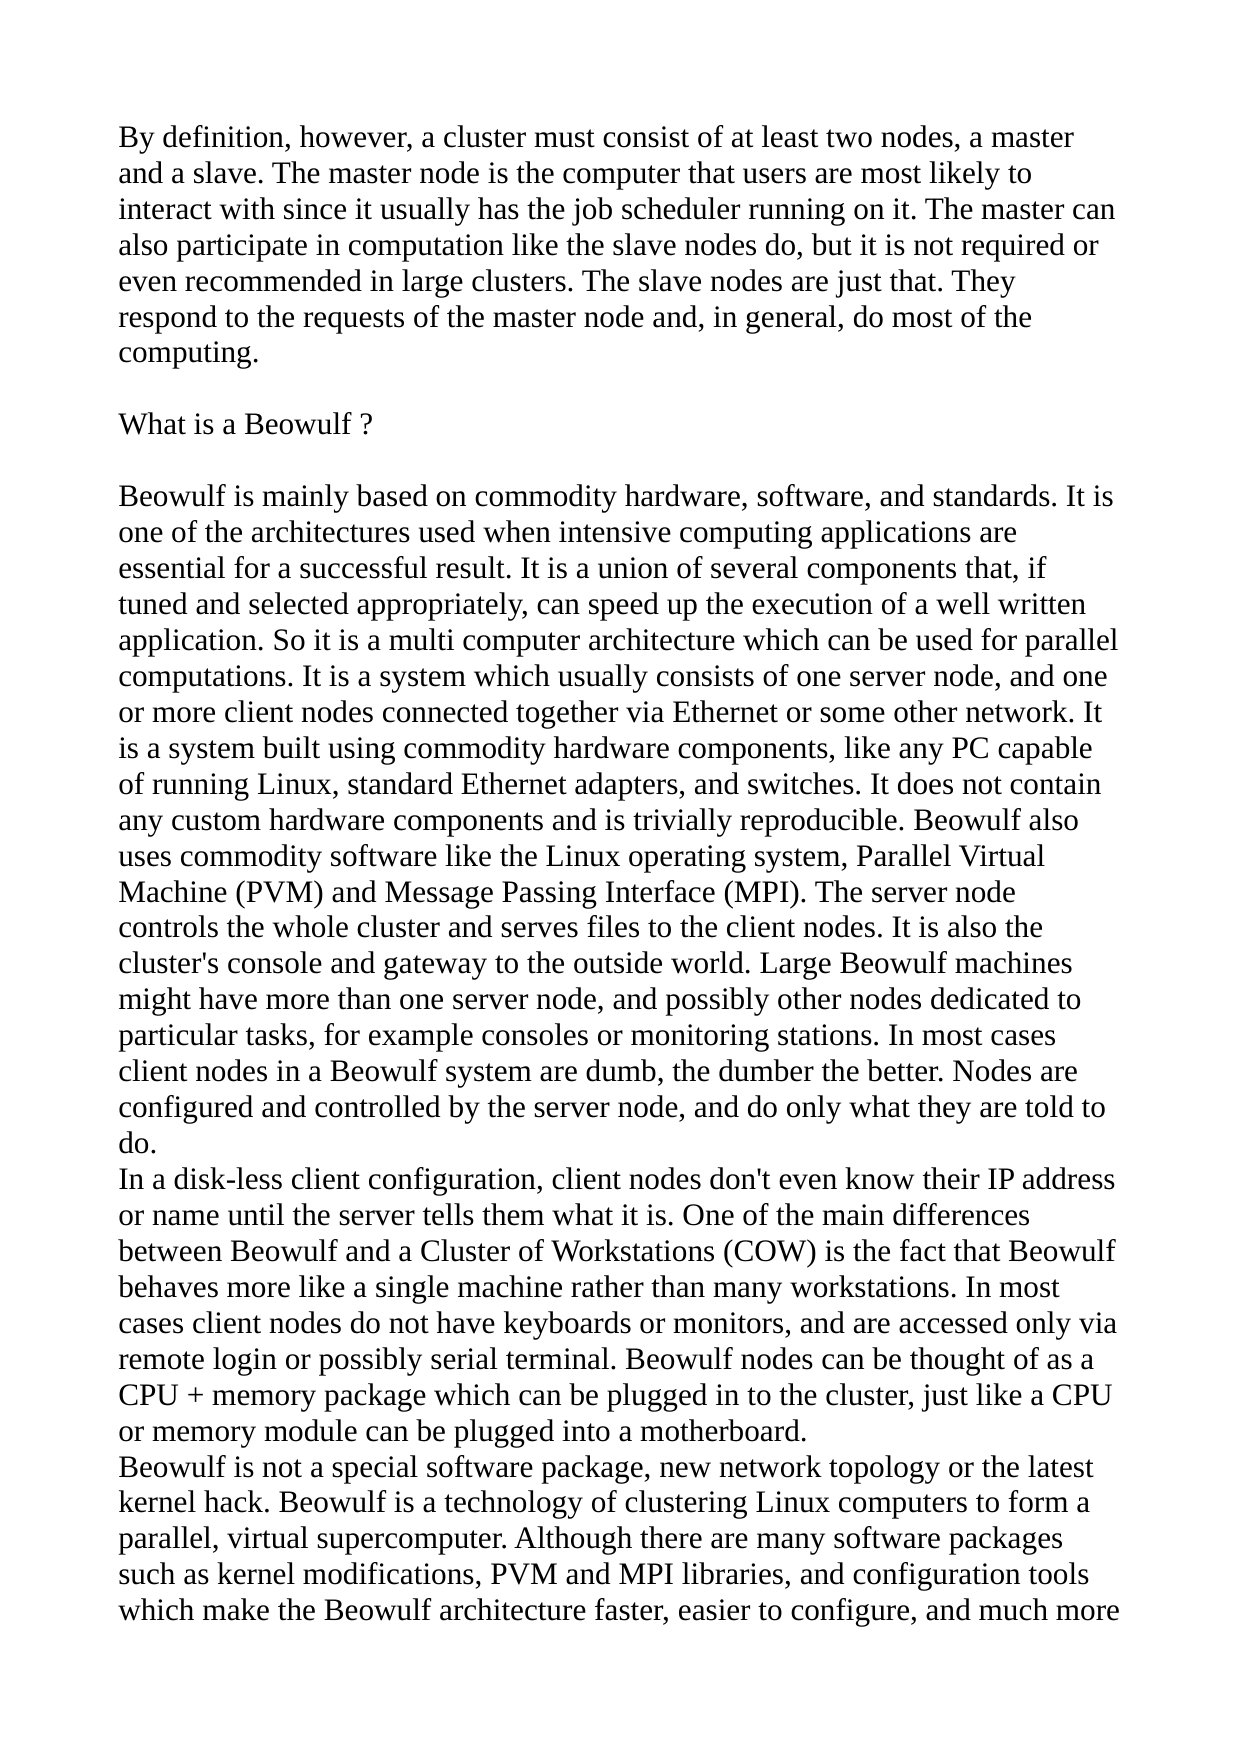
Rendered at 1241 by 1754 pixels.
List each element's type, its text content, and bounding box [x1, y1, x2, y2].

text application. So it is a multi computer architecture which can be used for parallel computations. It is a system which usually consists of one server node, and one or more client nodes connected together via Ethernet or some other network. It is a system built using commodity hardware components, like any PC capable of running Linux, standard Ethernet adapters, and switches. It does not contain any custom hardware components and is trivially reproducible. Beowulf also uses commodity software like the Linux operating system, Parallel Virtual Machine (PVM) and Message Passing Interface (MPI). The server node controls the whole cluster and serves files to the client nodes. It is also the cluster's console and gateway to the outside world. Large Beowulf machines might have more than one server node, and possibly other nodes dedicated to particular tasks, for example consoles or monitoring stations. In most cases client nodes in a Beowulf system are dumb, the dumber the better. Nodes are configured and controlled by the server node, and do only what they are told to do. [118, 621, 1122, 1160]
text What is a Beowulf ? [118, 406, 1122, 442]
text one of the architectures used when intensive computing applications are [118, 513, 1122, 549]
text By definition, however, a cluster must consist of at least two nodes, a master and a slave. The master node is the computer that users are most likely to interact with since it usually has the job scheduler running on it. The master can also participate in computation like the slave nodes do, but it is not required or even recommended in large clusters. The slave nodes are just that. They respond to the requests of the master node and, in general, do most of the computing. [118, 118, 1122, 370]
text Beowulf is mainly based on commodity hardware, software, and standards. It is [118, 477, 1122, 513]
text essential for a successful result. It is a union of several components that, if tuned and selected appropriately, can speed up the execution of a well written [118, 549, 1122, 621]
text In a disk-less client configuration, client nodes don't even know their IP address or name until the server tells them what it is. One of the main differences between Beowulf and a Cluster of Workstations (COW) is the fact that Beowulf behaves more like a single machine rather than many workstations. In most cases client nodes do not have keyboards or monitors, and are accessed only via remote login or possibly serial terminal. Beowulf nodes can be thought of as a CPU + memory package which can be plugged in to the cluster, just like a CPU or memory module can be plugged into a motherboard. [118, 1160, 1122, 1448]
text Beowulf is not a special software package, new network topology or the latest kernel hack. Beowulf is a technology of clustering Linux computers to form a parallel, virtual supercomputer. Although there are many software packages such as kernel modifications, PVM and MPI libraries, and configuration tools which make the Beowulf architecture faster, easier to configure, and much more [118, 1448, 1122, 1627]
